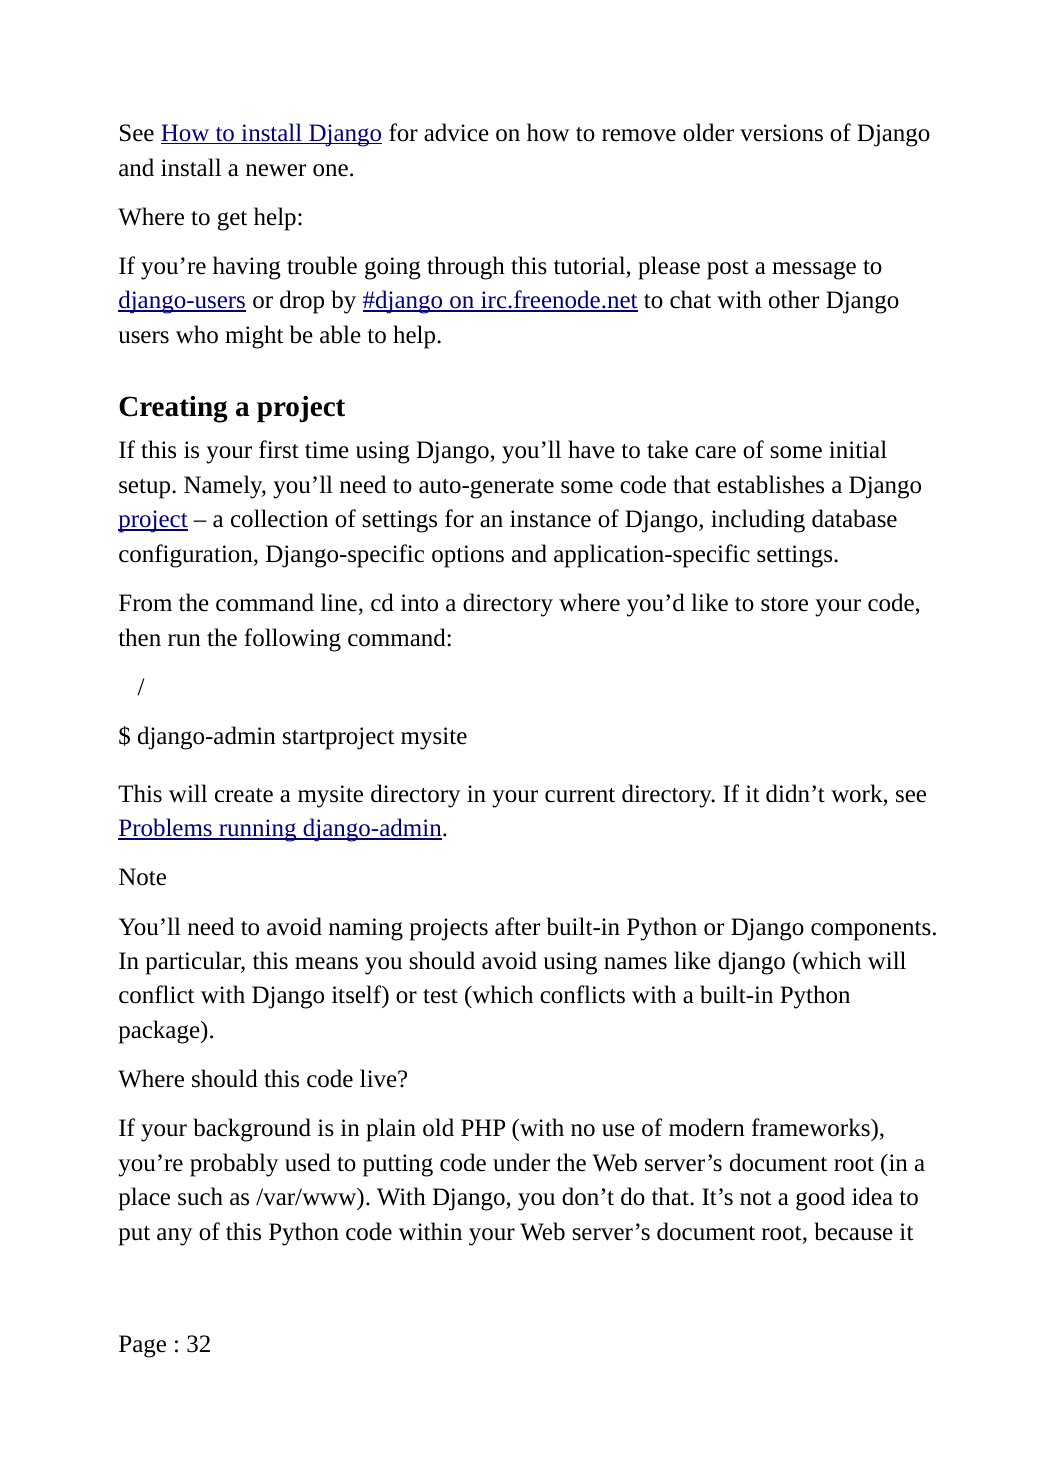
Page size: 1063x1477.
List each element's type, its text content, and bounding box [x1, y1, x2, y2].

text /  [118, 672, 945, 700]
text If your background is in plain old PHP (with no use of modern frameworks), you’re probably used to putting code under the Web server’s document root (in a place such as /var/www). With Django, you don’t do that. It’s not a good idea to put any of this Python code within your Web server’s document root, because it [118, 1113, 945, 1245]
text This will create a mysite directory in your current directory. If it didn’t work, see Problems running django-admin. [118, 779, 945, 842]
text See How to install Django for advice on how to remove older versions of Django and install a newer one. [118, 118, 945, 181]
text If you’re having trouble going through this tutorial, please post a message to django-users or drop by #django on irc.freenode.net to chat with other Django users who might be able to help. [118, 251, 945, 348]
text From the command line, cd into a directory where you’d like to store your code, then run the following command: [118, 588, 945, 651]
text Where to get help: [118, 202, 945, 230]
subtitle Creating a project [118, 389, 945, 423]
text If this is your first time using Django, you’ll have to take care of some initial setup. Namely, you’ll need to auto-generate some code that establishes a Django project – a collection of settings for an instance of Django, including database configuration, Django-specific options and application-specific settings. [118, 436, 945, 568]
text Where should this code live? [118, 1064, 945, 1093]
text You’ll need to avoid naming projects after built-in Python or Django components. In particular, this means you should avoid using names like django (which will conflict with Django itself) or test (which conflicts with a built-in Python package). [118, 912, 945, 1044]
text Note [118, 862, 945, 891]
text $ django-admin startproject mysite [118, 721, 945, 749]
